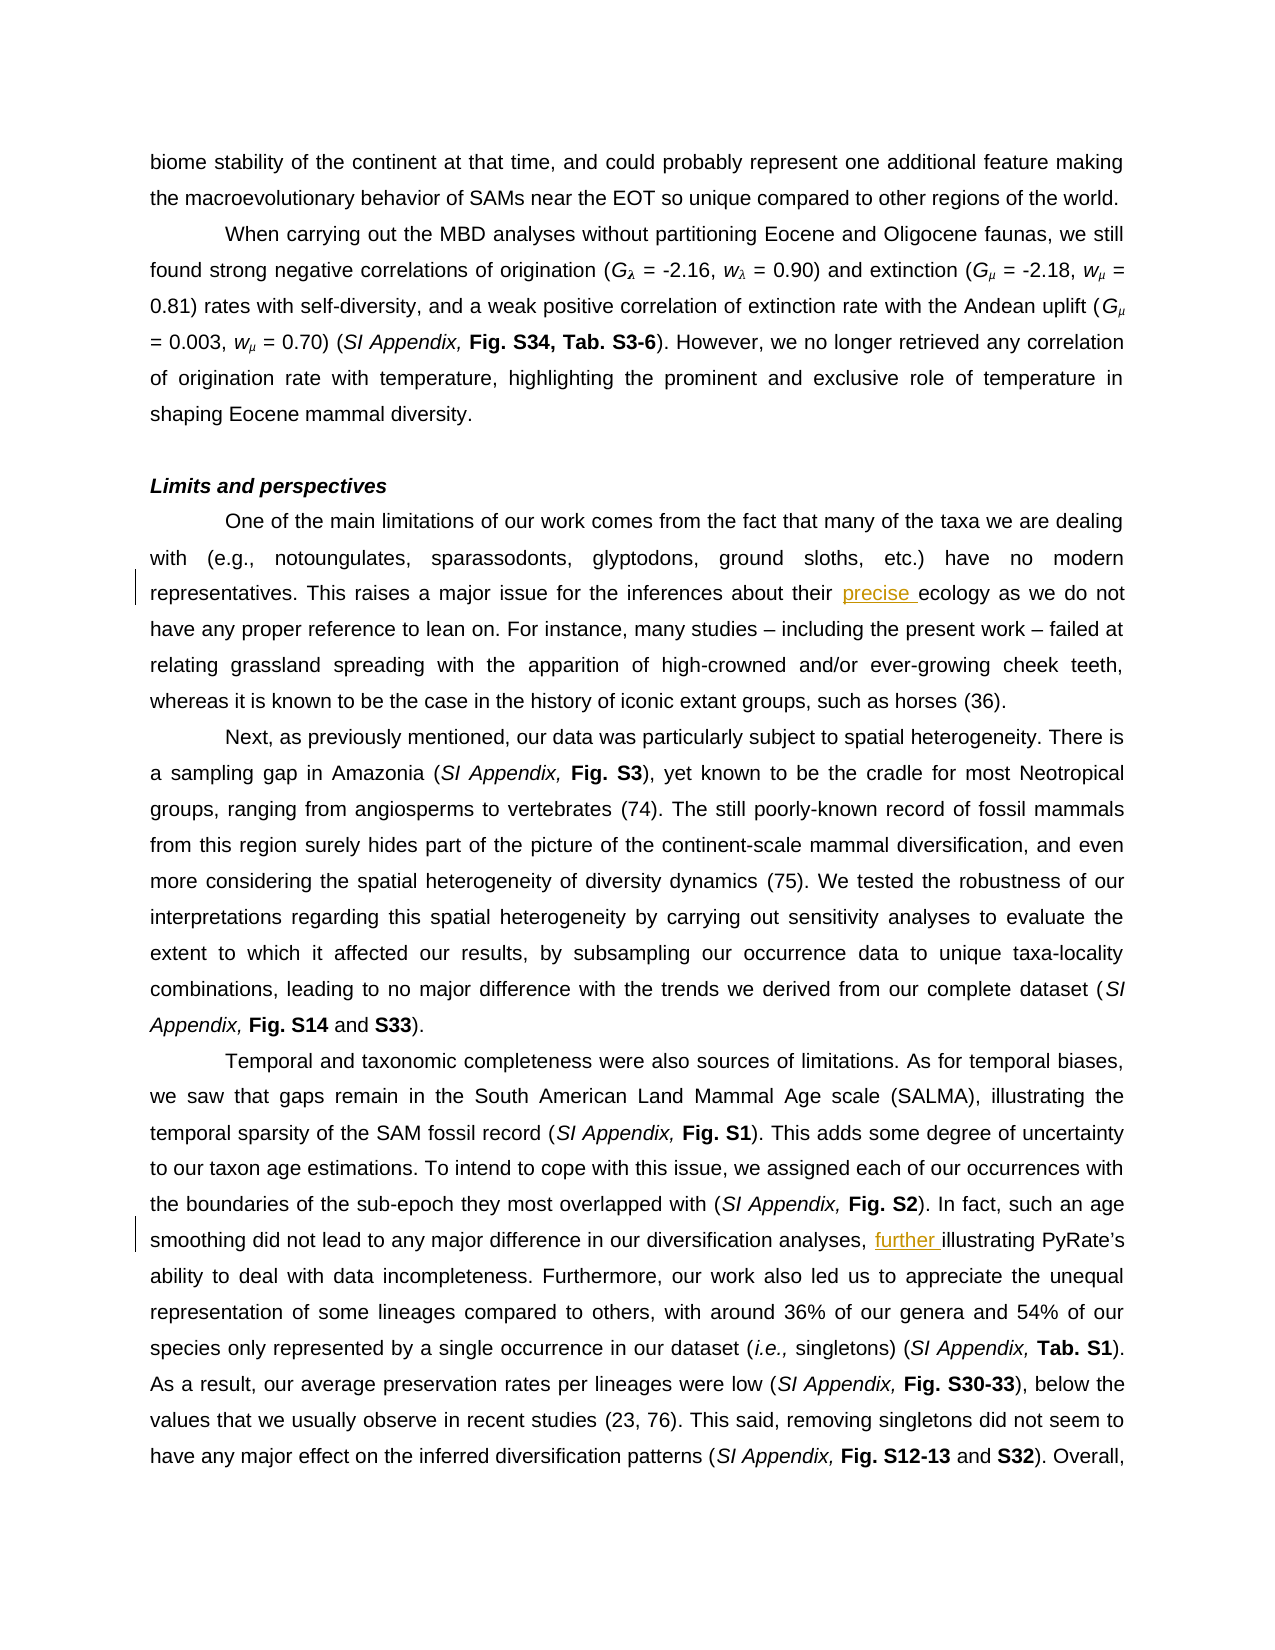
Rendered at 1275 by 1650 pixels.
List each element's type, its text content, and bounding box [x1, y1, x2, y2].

text Limits and perspectives [150, 473, 1125, 497]
text Temporal and taxonomic completeness were also sources of limitations. As for temporal biases, we saw that gaps remain in the South American Land Mammal Age scale (SALMA), illustrating the temporal sparsity of the SAM fossil record (SI Appendix, Fig. S1). This adds some degree of uncertainty to our taxon age estimations. To intend to cope with this issue, we assigned each of our occurrences with the boundaries of the sub-epoch they most overlapped with (SI Appendix, Fig. S2). In fact, such an age smoothing did not lead to any major difference in our diversification analyses, further illustrating PyRate’s ability to deal with data incompleteness. Furthermore, our work also led us to appreciate the unequal representation of some lineages compared to others, with around 36% of our genera and 54% of our species only represented by a single occurrence in our dataset (i.e., singletons) (SI Appendix, Tab. S1). As a result, our average preservation rates per lineages were low (SI Appendix, Fig. S30-33), below the values that we usually observe in recent studies (23, 76). This said, removing singletons did not seem to have any major effect on the inferred diversification patterns (SI Appendix, Fig. S12-13 and S32). Overall, [150, 1048, 1125, 1468]
text One of the main limitations of our work comes from the fact that many of the taxa we are dealing with (e.g., notoungulates, sparassodonts, glyptodons, ground sloths, etc.) have no modern representatives. This raises a major issue for the inferences about their precise ecology as we do not have any proper reference to lean on. For instance, many studies – including the present work – failed at relating grassland spreading with the apparition of high-crowned and/or ever-growing cheek teeth, whereas it is known to be the case in the history of iconic extant groups, such as horses (36). [150, 509, 1125, 713]
text When carrying out the MBD analyses without partitioning Eocene and Oligocene faunas, we still found strong negative correlations of origination (G𝝀 = -2.16, w𝜆 = 0.90) and extinction (Gµ = -2.18, wµ = 0.81) rates with self-diversity, and a weak positive correlation of extinction rate with the Andean uplift (Gµ = 0.003, wµ = 0.70) (SI Appendix, Fig. S34, Tab. S3-6). However, we no longer retrieved any correlation of origination rate with temperature, highlighting the prominent and exclusive role of temperature in shaping Eocene mammal diversity. [150, 222, 1125, 426]
text Next, as previously mentioned, our data was particularly subject to spatial heterogeneity. There is a sampling gap in Amazonia (SI Appendix, Fig. S3), yet known to be the cradle for most Neotropical groups, ranging from angiosperms to vertebrates (74). The still poorly-known record of fossil mammals from this region surely hides part of the picture of the continent-scale mammal diversification, and even more considering the spatial heterogeneity of diversity dynamics (75). We tested the robustness of our interpretations regarding this spatial heterogeneity by carrying out sensitivity analyses to evaluate the extent to which it affected our results, by subsampling our occurrence data to unique taxa-locality combinations, leading to no major difference with the trends we derived from our complete dataset (SI Appendix, Fig. S14 and S33). [150, 725, 1125, 1036]
text biome stability of the continent at that time, and could probably represent one additional feature making the macroevolutionary behavior of SAMs near the EOT so unique compared to other regions of the world. [150, 150, 1125, 210]
